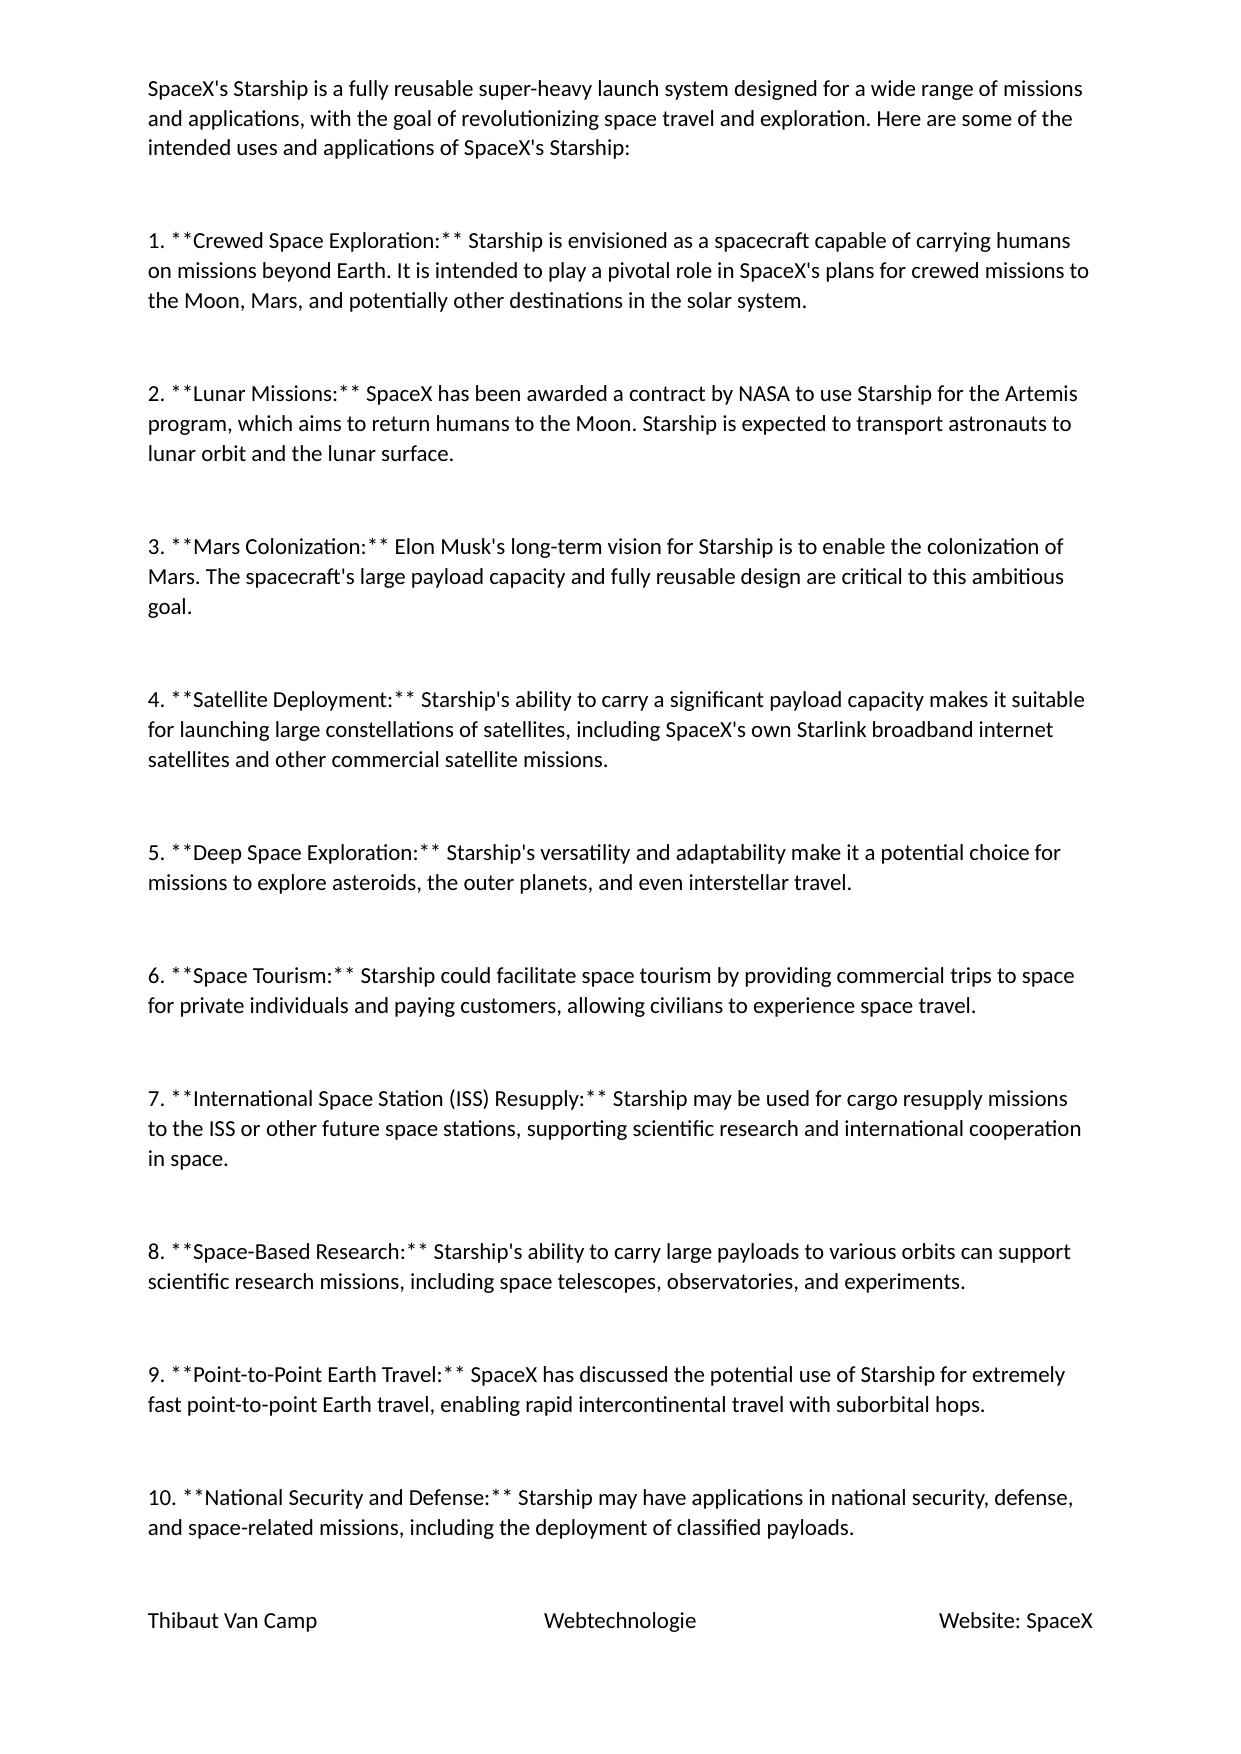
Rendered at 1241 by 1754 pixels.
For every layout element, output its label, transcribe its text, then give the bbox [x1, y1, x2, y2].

text 9. **Point-to-Point Earth Travel:** SpaceX has discussed the potential use of Starship for extremely fast point-to-point Earth travel, enabling rapid intercontinental travel with suborbital hops. [148, 1360, 1093, 1418]
text 2. **Lunar Missions:** SpaceX has been awarded a contract by NASA to use Starship for the Artemis program, which aims to return humans to the Moon. Starship is expected to transport astronauts to lunar orbit and the lunar surface. [148, 379, 1093, 467]
text 7. **International Space Station (ISS) Resupply:** Starship may be used for cargo resupply missions to the ISS or other future space stations, supporting scientific research and international cooperation in space. [148, 1084, 1093, 1172]
text 8. **Space-Based Research:** Starship's ability to carry large payloads to various orbits can support scientific research missions, including space telescopes, observatories, and experiments. [148, 1237, 1093, 1295]
text SpaceX's Starship is a fully reusable super-heavy launch system designed for a wide range of missions and applications, with the goal of revolutionizing space travel and exploration. Here are some of the intended uses and applications of SpaceX's Starship: [148, 74, 1093, 162]
text 5. **Deep Space Exploration:** Starship's versatility and adaptability make it a potential choice for missions to explore asteroids, the outer planets, and even interstellar travel. [148, 838, 1093, 896]
text 1. **Crewed Space Exploration:** Starship is envisioned as a spacecraft capable of carrying humans on missions beyond Earth. It is intended to play a pivotal role in SpaceX's plans for crewed missions to the Moon, Mars, and potentially other destinations in the solar system. [148, 227, 1093, 314]
text 6. **Space Tourism:** Starship could facilitate space tourism by providing commercial trips to space for private individuals and paying customers, allowing civilians to experience space travel. [148, 961, 1093, 1019]
text 3. **Mars Colonization:** Elon Musk's long-term vision for Starship is to enable the colonization of Mars. The spacecraft's large payload capacity and fully reusable design are critical to this ambitious goal. [148, 532, 1093, 620]
text 4. **Satellite Deployment:** Starship's ability to carry a significant payload capacity makes it suitable for launching large constellations of satellites, including SpaceX's own Starlink broadband internet satellites and other commercial satellite missions. [148, 685, 1093, 773]
text 10. **National Security and Defense:** Starship may have applications in national security, defense, and space-related missions, including the deployment of classified payloads. [148, 1483, 1093, 1541]
